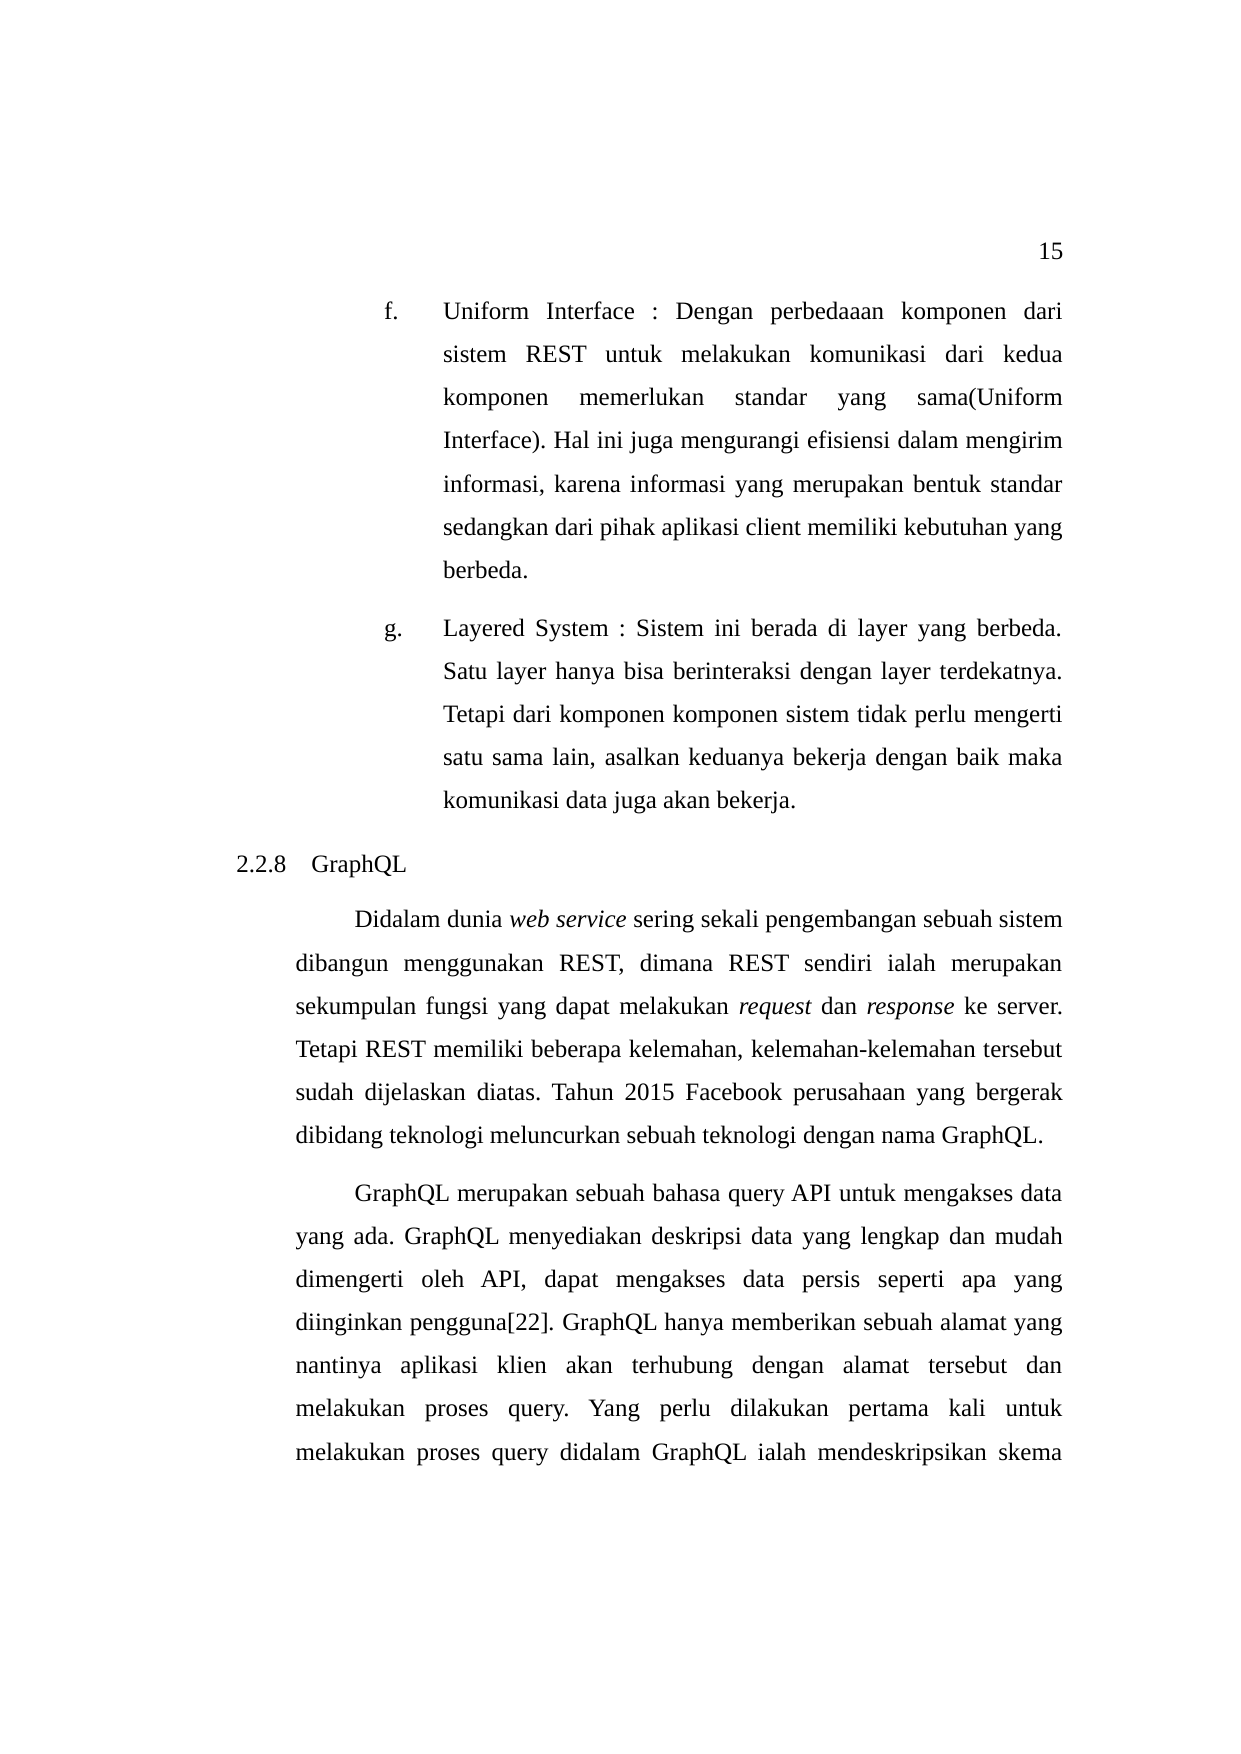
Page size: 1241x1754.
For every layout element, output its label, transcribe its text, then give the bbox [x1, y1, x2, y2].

subtitle Uniform Interface : Dengan perbedaaan komponen dari sistem REST untuk melakukan komunikasi dari kedua komponen memerlukan standar yang sama(Uniform Interface). Hal ini juga mengurangi efisiensi dalam mengirim informasi, karena informasi yang merupakan bentuk standar sedangkan dari pihak aplikasi client memiliki kebutuhan yang berbeda. [384, 296, 1063, 584]
text GraphQL merupakan sebuah bahasa query API untuk mengakses data yang ada. GraphQL menyediakan deskripsi data yang lengkap dan mudah dimengerti oleh API, dapat mengakses data persis seperti apa yang diinginkan pengguna[22]. GraphQL hanya memberikan sebuah alamat yang nantinya aplikasi klien akan terhubung dengan alamat tersebut dan melakukan proses query. Yang perlu dilakukan pertama kali untuk melakukan proses query didalam GraphQL ialah mendeskripsikan skema [295, 1178, 1063, 1465]
subtitle GraphQL [236, 849, 1063, 878]
subtitle Layered System : Sistem ini berada di layer yang berbeda. Satu layer hanya bisa berinteraksi dengan layer terdekatnya. Tetapi dari komponen komponen sistem tidak perlu mengerti satu sama lain, asalkan keduanya bekerja dengan baik maka komunikasi data juga akan bekerja. [384, 613, 1063, 814]
text Didalam dunia web service sering sekali pengembangan sebuah sistem dibangun menggunakan REST, dimana REST sendiri ialah merupakan sekumpulan fungsi yang dapat melakukan request dan response ke server. Tetapi REST memiliki beberapa kelemahan, kelemahan-kelemahan tersebut sudah dijelaskan diatas. Tahun 2015 Facebook perusahaan yang bergerak dibidang teknologi meluncurkan sebuah teknologi dengan nama GraphQL. [295, 904, 1063, 1149]
